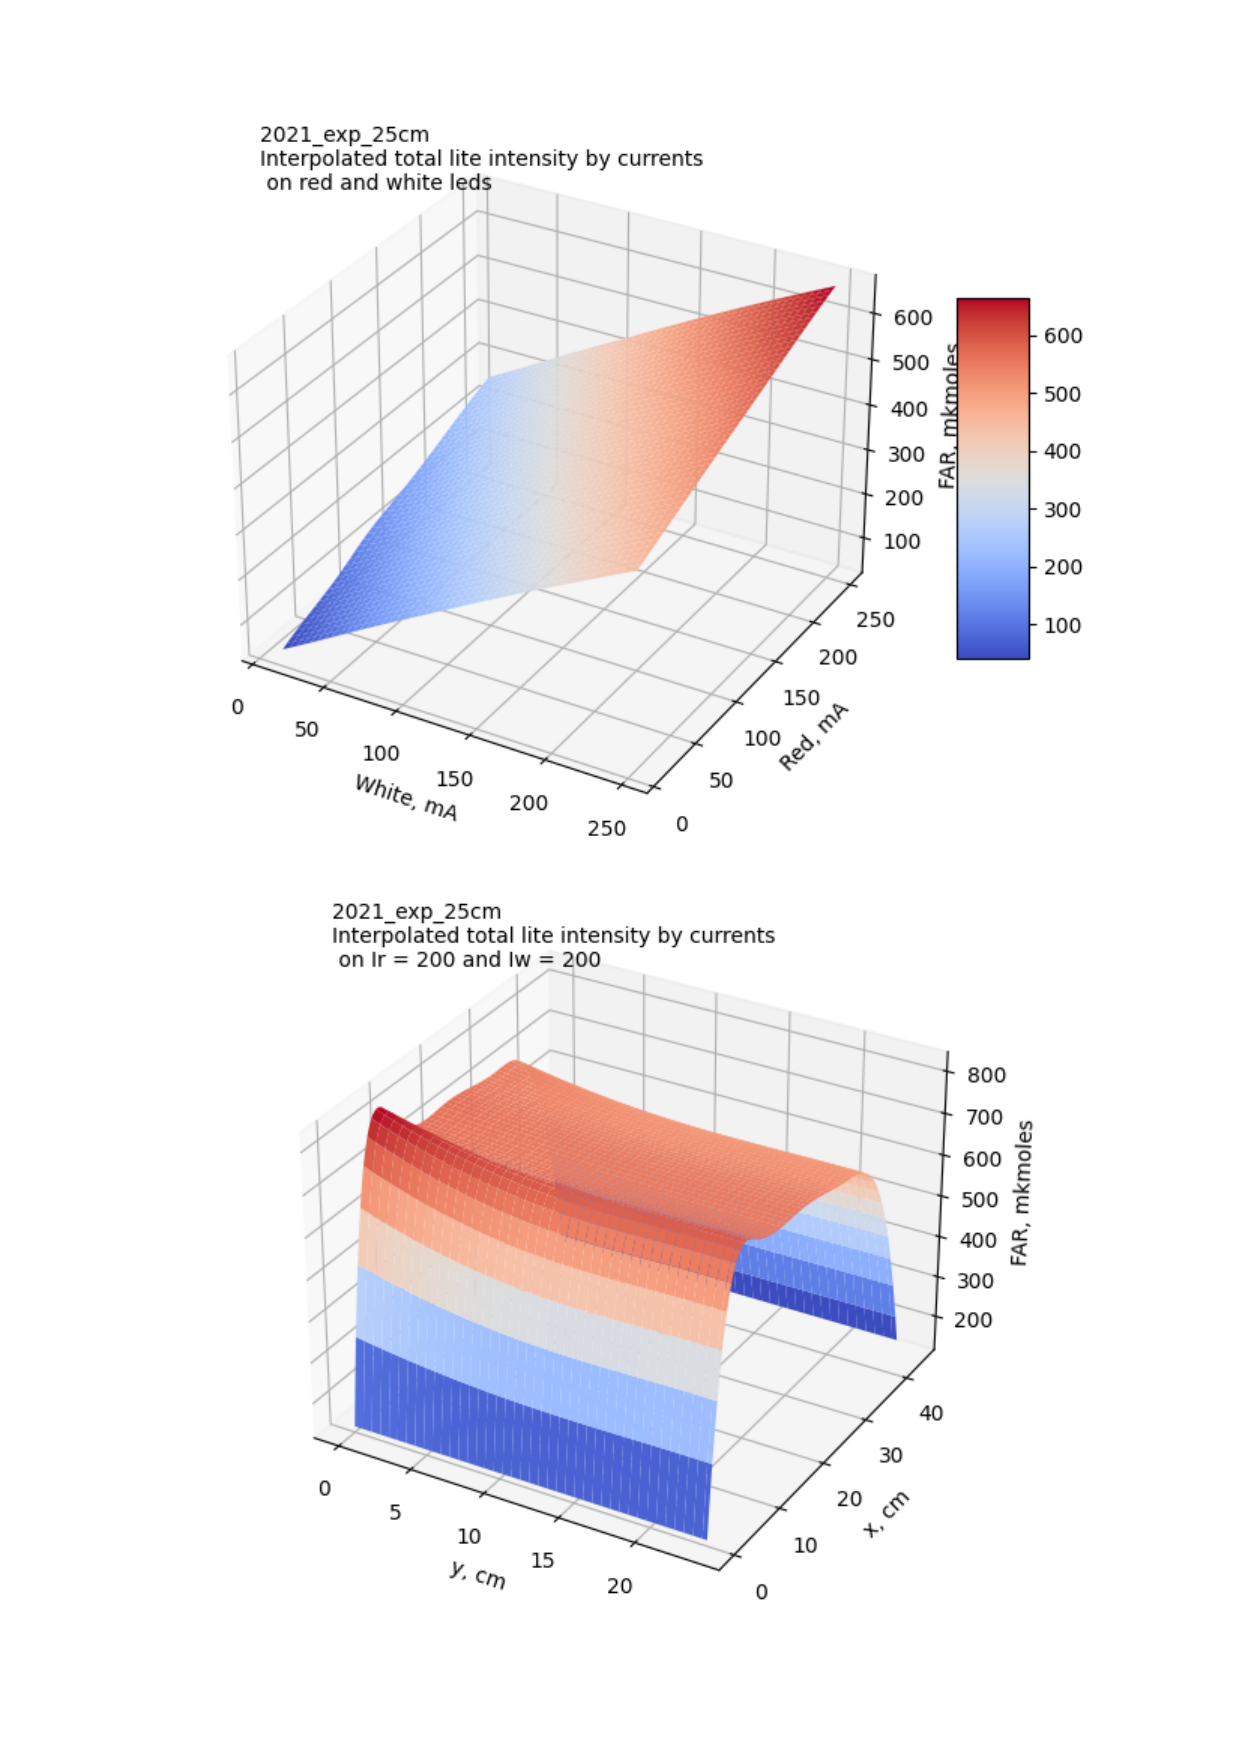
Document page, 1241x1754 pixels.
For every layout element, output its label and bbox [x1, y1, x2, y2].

picture [140, 118, 1100, 839]
picture [140, 895, 1100, 1616]
